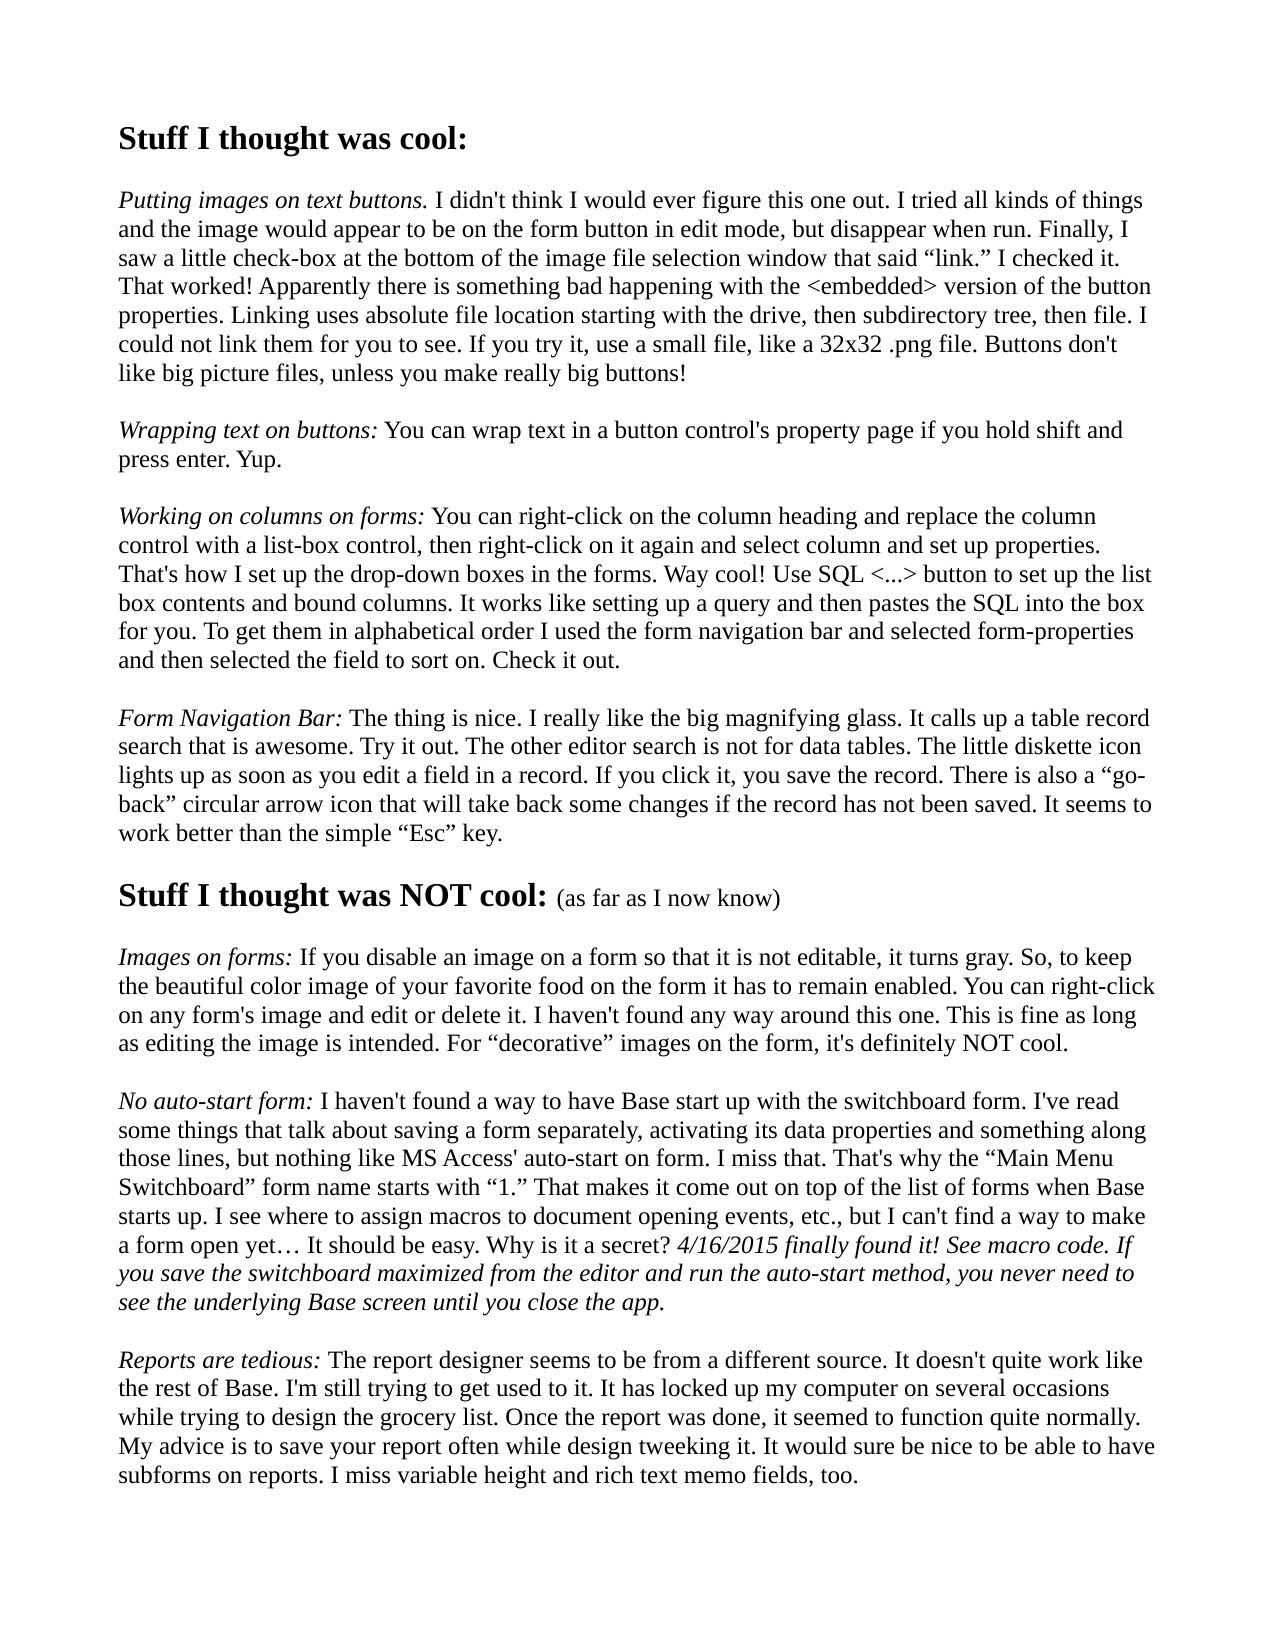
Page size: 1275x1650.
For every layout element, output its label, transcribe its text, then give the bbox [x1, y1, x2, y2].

text Wrapping text on buttons: You can wrap text in a button control's property page if you hold shift and press enter. Yup. [118, 415, 1157, 473]
text Stuff I thought was NOT cool: (as far as I now know) [118, 875, 1157, 913]
text Images on forms: If you disable an image on a form so that it is not editable, it turns gray. So, to keep the beautiful color image of your favorite food on the form it has to remain enabled. You can right-click on any form's image and edit or delete it. I haven't found any way around this one. This is fine as long as editing the image is intended. For “decorative” images on the form, it's definitely NOT cool. [118, 942, 1157, 1057]
text Reports are tedious: The report designer seems to be from a different source. It doesn't quite work like the rest of Base. I'm still trying to get used to it. It has locked up my computer on several occasions while trying to design the grocery list. Once the report was done, it seemed to function quite normally. My advice is to save your report often while design tweeking it. It would sure be nice to be able to have subforms on reports. I miss variable height and rich text memo fields, too. [118, 1345, 1157, 1488]
text Form Navigation Bar: The thing is nice. I really like the big magnifying glass. It calls up a table record search that is awesome. Try it out. The other editor search is not for data tables. The little diskette icon lights up as soon as you edit a field in a record. If you click it, you save the record. There is also a “go-back” circular arrow icon that will take back some changes if the record has not been saved. It seems to work better than the simple “Esc” key. [118, 703, 1157, 846]
text Putting images on text buttons. I didn't think I would ever figure this one out. I tried all kinds of things and the image would appear to be on the form button in edit mode, but disappear when run. Finally, I saw a little check-box at the bottom of the image file selection window that said “link.” I checked it. That worked! Apparently there is something bad happening with the <embedded> version of the button properties. Linking uses absolute file location starting with the drive, then subdirectory tree, then file. I could not link them for you to see. If you try it, use a small file, like a 32x32 .png file. Buttons don't like big picture files, unless you make really big buttons! [118, 185, 1157, 386]
text Stuff I thought was cool: [118, 118, 1157, 156]
text Working on columns on forms: You can right-click on the column heading and replace the column control with a list-box control, then right-click on it again and select column and set up properties. That's how I set up the drop-down boxes in the forms. Way cool! Use SQL <...> button to set up the list box contents and bound columns. It works like setting up a query and then pastes the SQL into the box for you. To get them in alphabetical order I used the form navigation bar and selected form-properties and then selected the field to sort on. Check it out. [118, 501, 1157, 674]
text No auto-start form: I haven't found a way to have Base start up with the switchboard form. I've read some things that talk about saving a form separately, activating its data properties and something along those lines, but nothing like MS Access' auto-start on form. I miss that. That's why the “Main Menu Switchboard” form name starts with “1.” That makes it come out on top of the list of forms when Base starts up. I see where to assign macros to document opening events, etc., but I can't find a way to make a form open yet… It should be easy. Why is it a secret? 4/16/2015 finally found it! See macro code. If you save the switchboard maximized from the editor and run the auto-start method, you never need to see the underlying Base screen until you close the app. [118, 1086, 1157, 1316]
